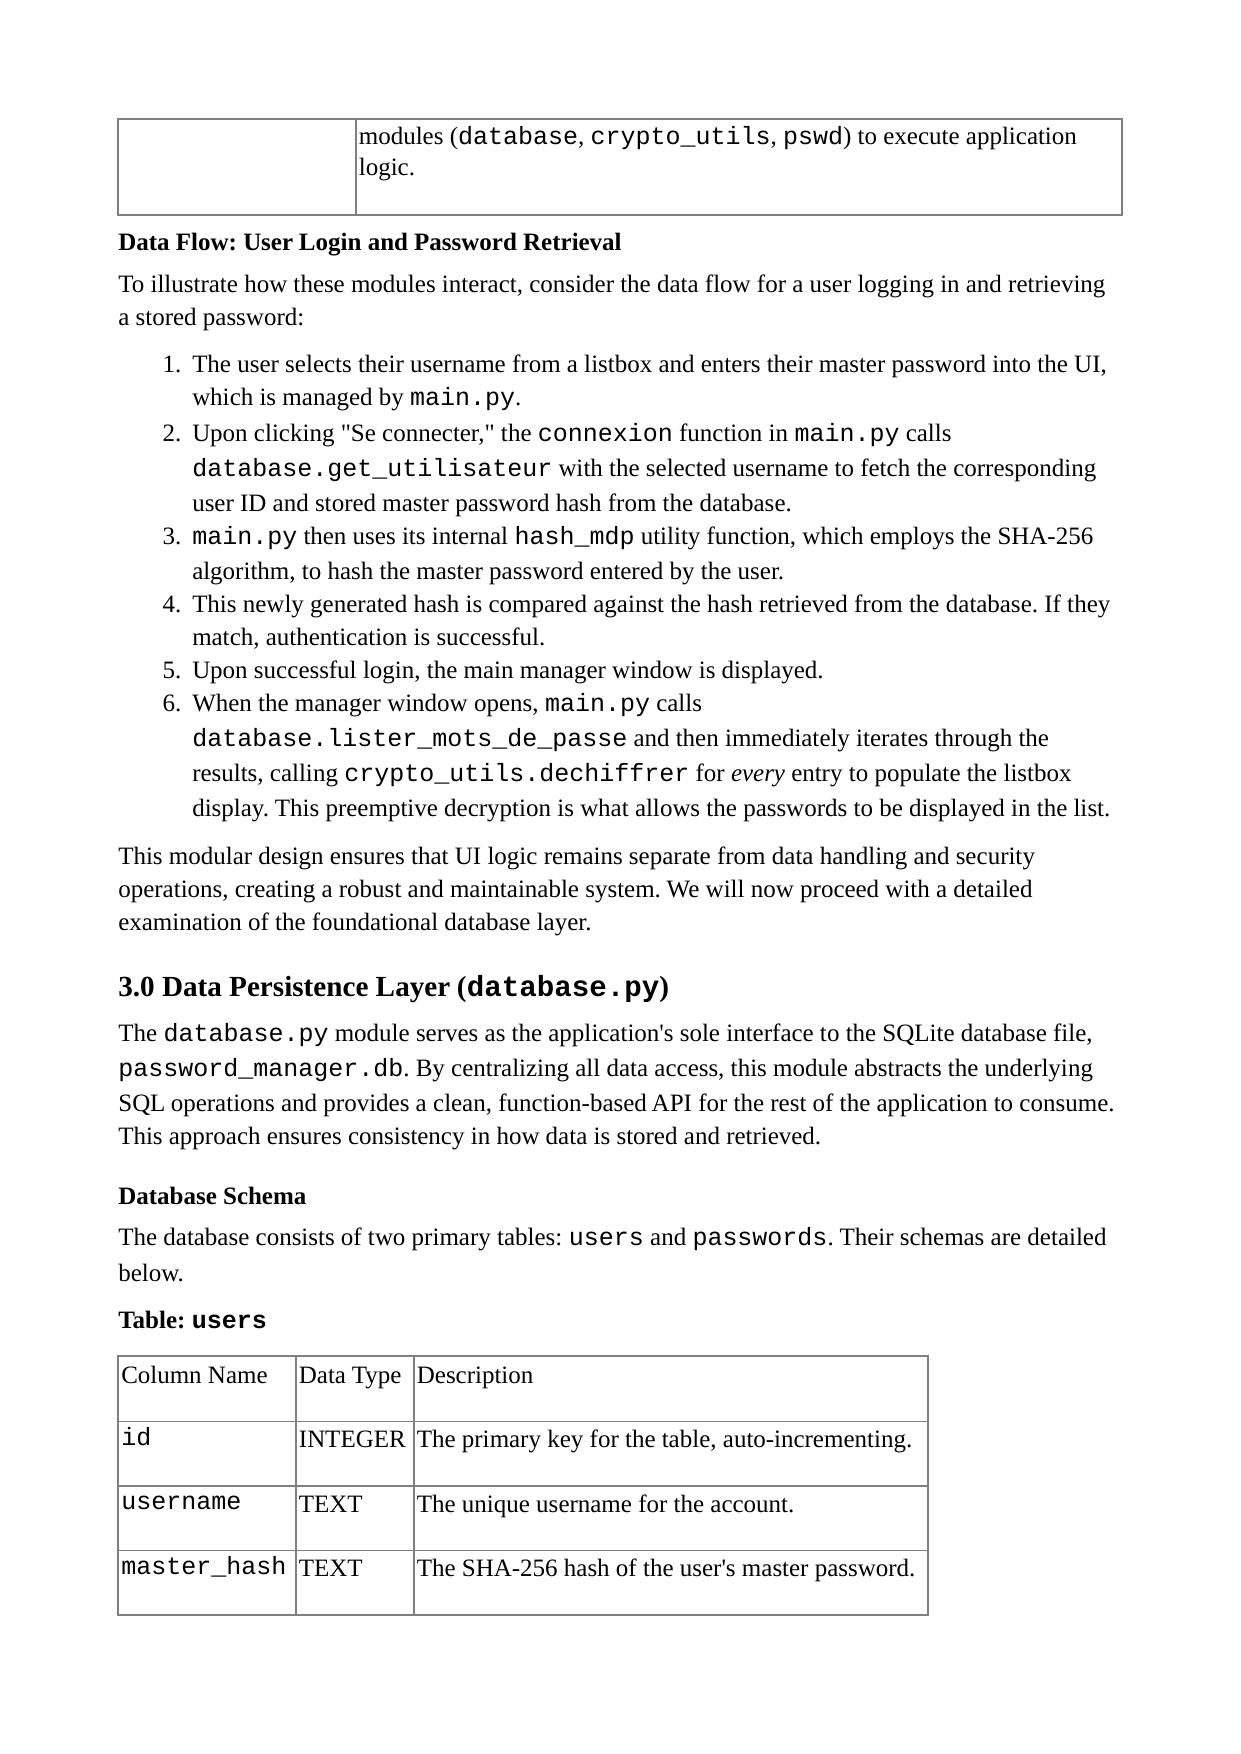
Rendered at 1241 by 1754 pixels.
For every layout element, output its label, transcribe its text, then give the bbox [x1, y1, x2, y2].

list Upon clicking "Se connecter," the connexion function in main.py calls database.get_utilisateur with the selected username to fetch the corresponding user ID and stored master password hash from the database. [162, 418, 1122, 517]
text Table: users [118, 1305, 1122, 1336]
table_header Data Type [297, 1357, 413, 1421]
list This newly generated hash is compared against the hash retrieved from the database. If they match, authentication is successful. [162, 589, 1122, 651]
table_cell The SHA-256 hash of the user's master password. [415, 1551, 927, 1614]
text To illustrate how these modules interact, consider the data flow for a user logging in and retrieving a stored password: [118, 269, 1122, 331]
list When the manager window opens, main.py calls database.lister_mots_de_passe and then immediately iterates through the results, calling crypto_utils.dechiffrer for every entry to populate the listbox display. This preemptive decryption is what allows the passwords to be displayed in the list. [162, 688, 1122, 822]
table_cell TEXT [297, 1487, 413, 1550]
subtitle Database Schema [118, 1181, 1122, 1210]
subtitle 3.0 Data Persistence Layer (database.py) [118, 969, 1122, 1005]
subtitle Data Flow: User Login and Password Retrieval [118, 227, 1122, 256]
list Upon successful login, the main manager window is displayed. [162, 655, 1122, 684]
table_cell username [119, 1487, 295, 1550]
text The database consists of two primary tables: users and passwords. Their schemas are detailed below. [118, 1222, 1122, 1286]
table_cell id [119, 1422, 295, 1485]
table_cell master_hash [119, 1551, 295, 1614]
list main.py then uses its internal hash_mdp utility function, which employs the SHA-256 algorithm, to hash the master password entered by the user. [162, 521, 1122, 585]
table_cell [119, 120, 355, 213]
text The database.py module serves as the application's sole interface to the SQLite database file, password_manager.db. By centralizing all data access, this module abstracts the underlying SQL operations and provides a clean, function-based API for the rest of the application to consume. This approach ensures consistency in how data is stored and retrieved. [118, 1018, 1122, 1150]
list The user selects their username from a listbox and enters their master password into the UI, which is managed by main.py. [162, 349, 1122, 413]
table_cell INTEGER [297, 1422, 413, 1485]
text This modular design ensures that UI logic remains separate from data handling and security operations, creating a robust and maintainable system. We will now proceed with a detailed examination of the foundational database layer. [118, 841, 1122, 936]
table_cell modules (database, crypto_utils, pswd) to execute application logic. [357, 120, 1121, 213]
table_header Description [415, 1357, 927, 1421]
table_cell The primary key for the table, auto-incrementing. [415, 1422, 927, 1485]
table_header Column Name [119, 1357, 295, 1421]
table_cell TEXT [297, 1551, 413, 1614]
table_cell The unique username for the account. [415, 1487, 927, 1550]
